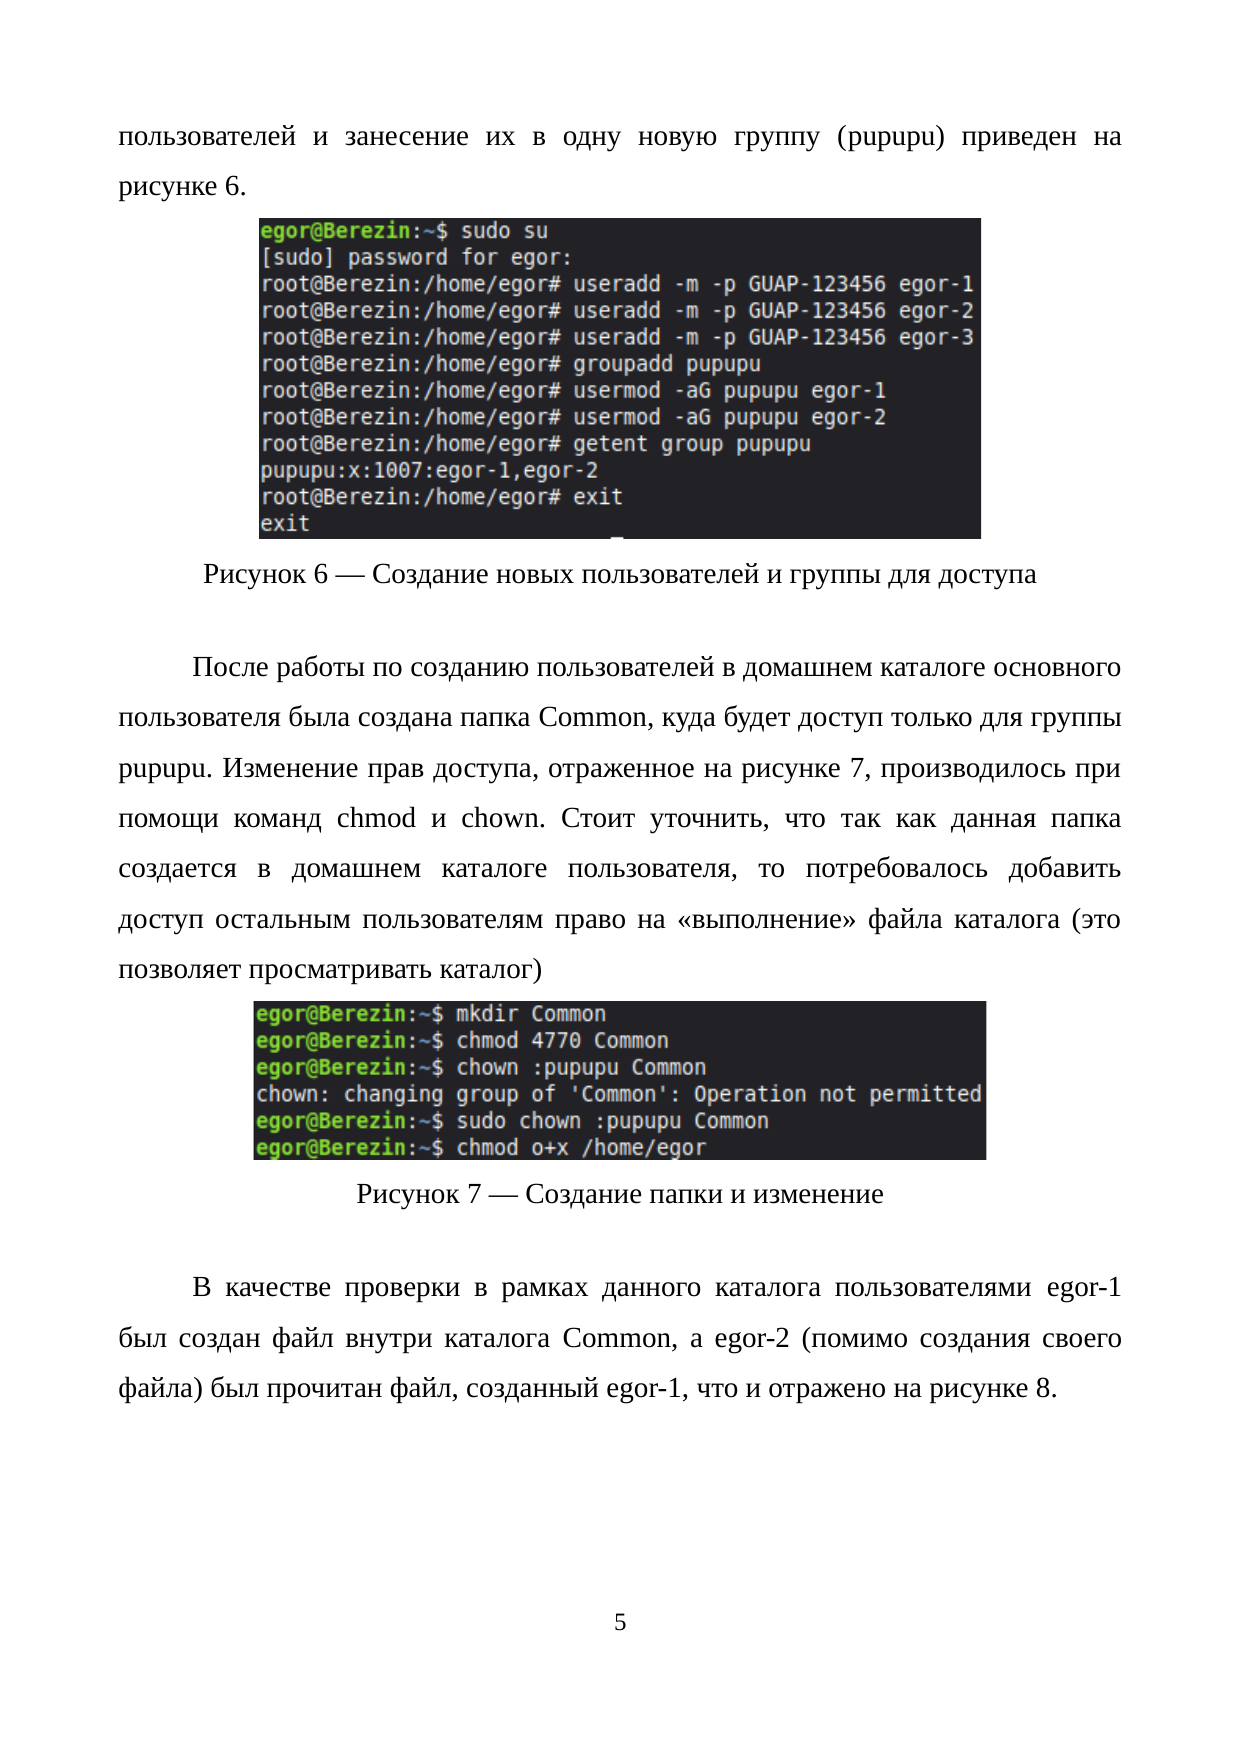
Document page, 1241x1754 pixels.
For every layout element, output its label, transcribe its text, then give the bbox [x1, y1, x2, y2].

picture [253, 1001, 987, 1160]
picture [259, 218, 982, 539]
text Рисунок 6 — Создание новых пользователей и группы для доступа [118, 219, 1122, 589]
text После работы по созданию пользователей в домашнем каталоге основного пользователя была создана папка Common, куда будет доступ только для группы pupupu. Изменение прав доступа, отраженное на рисунке 7, производилось при помощи команд chmod и chown. Стоит уточнить, что так как данная папка создается в домашнем каталоге пользователя, то потребовалось добавить доступ остальным пользователям право на «выполнение» файла каталога (это позволяет просматривать каталог) [118, 649, 1122, 985]
text пользователей и занесение их в одну новую группу (pupupu) приведен на рисунке 6. [118, 118, 1122, 202]
text В качестве проверки в рамках данного каталога пользователями egor-1 был создан файл внутри каталога Common, а egor-2 (помимо создания своего файла) был прочитан файл, созданный egor-1, что и отражено на рисунке 8. [118, 1269, 1122, 1404]
text Рисунок 7 — Создание папки и изменение [118, 1001, 1122, 1209]
